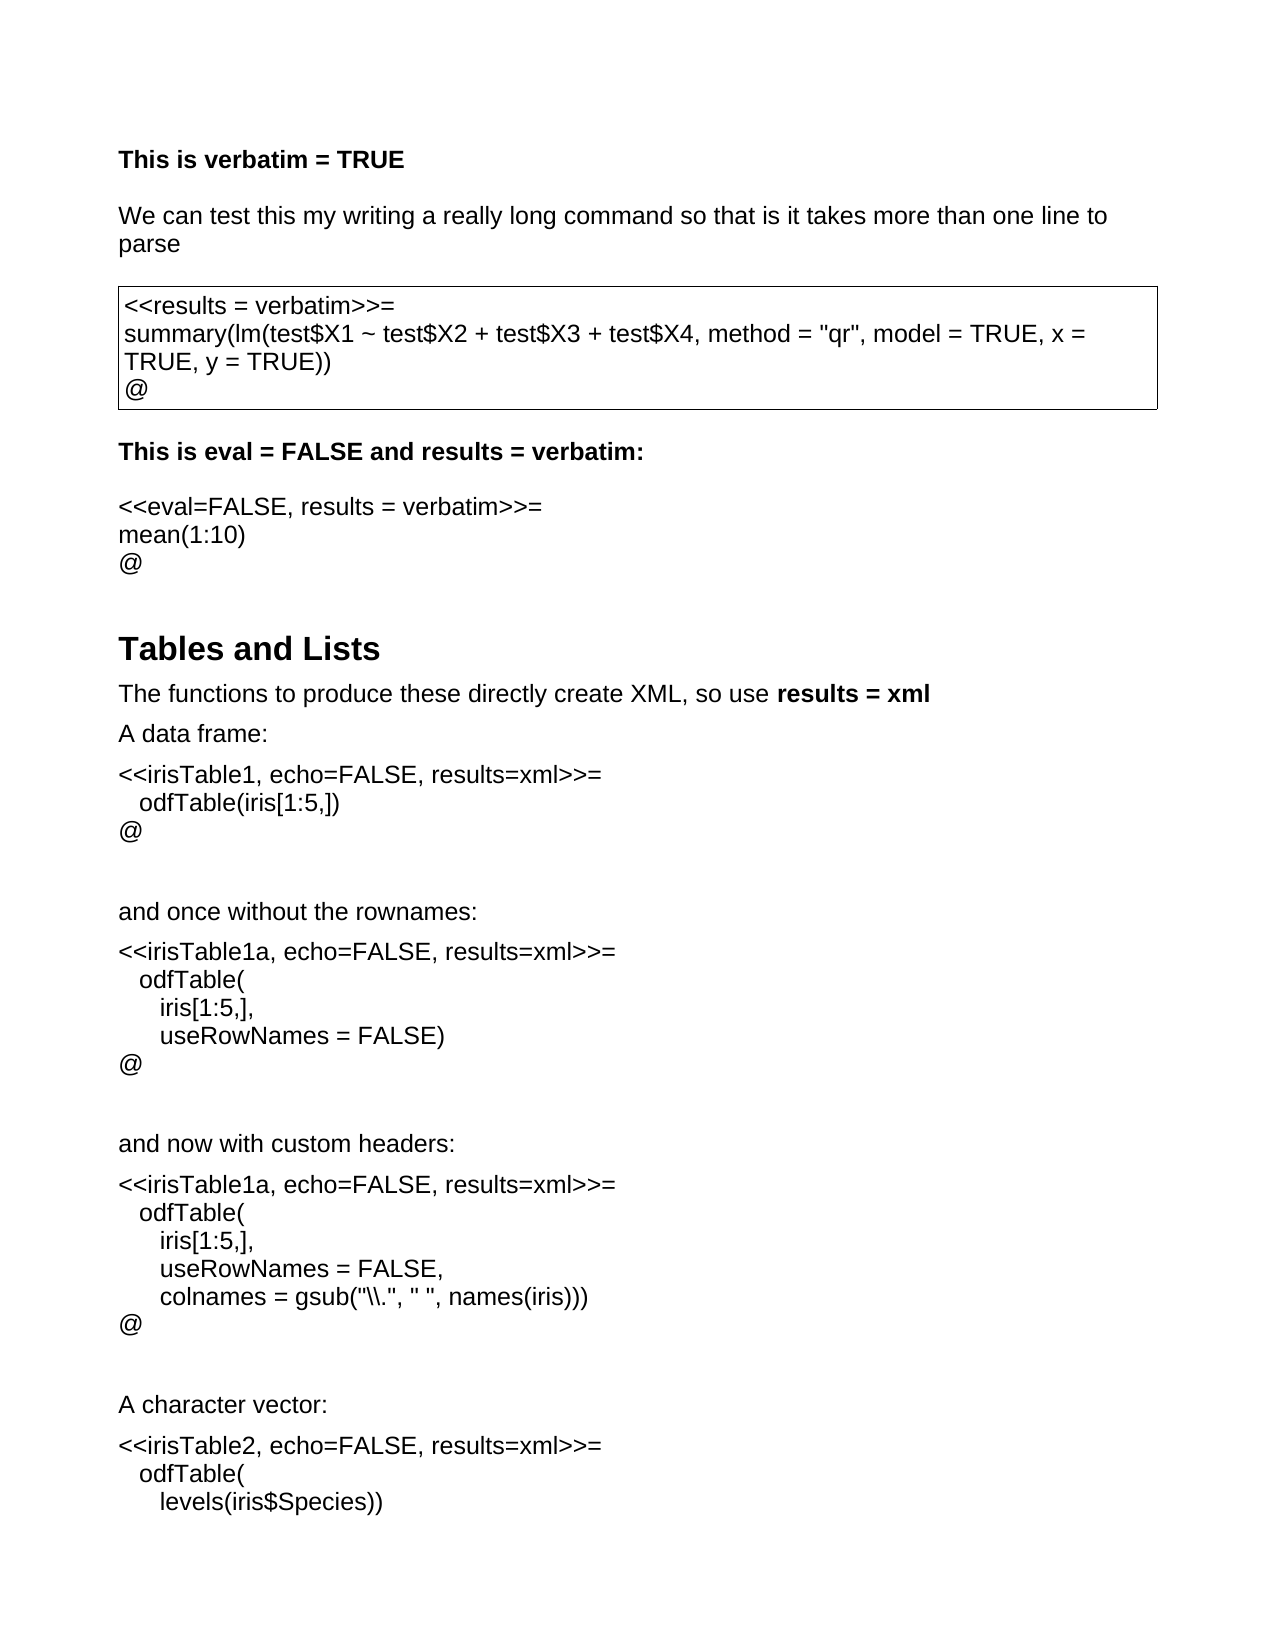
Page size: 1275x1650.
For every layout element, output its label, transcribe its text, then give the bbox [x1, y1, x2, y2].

subtitle Tables and Lists [118, 630, 1157, 667]
text <<irisTable1, echo=FALSE, results=xml>>= odfTable(iris[1:5,]) @ [118, 761, 1157, 844]
text We can test this my writing a really long command so that is it takes more than one line to parse [118, 202, 1157, 258]
table_header <<results = verbatim>>= summary(lm(test$X1 ~ test$X2 + test$X3 + test$X4, method = "qr", model = TRUE, x = TRUE, y = TRUE)) @ [119, 287, 1157, 409]
text and once without the rownames: [118, 897, 1157, 925]
text <<irisTable1a, echo=FALSE, results=xml>>= odfTable( iris[1:5,], useRowNames = FALSE, colnames = gsub("\\.", " ", names(iris))) @ [118, 1171, 1157, 1338]
text A data frame: [118, 720, 1157, 748]
text This is verbatim = TRUE [118, 146, 1157, 174]
text This is eval = FALSE and results = verbatim: <<eval=FALSE, results = verbatim>>= mean(1:10) @ [118, 437, 1157, 577]
text and now with custom headers: [118, 1130, 1157, 1158]
text The functions to produce these directly create XML, so use results = xml [118, 680, 1157, 708]
text <<irisTable1a, echo=FALSE, results=xml>>= odfTable( iris[1:5,], useRowNames = FALSE) @ [118, 938, 1157, 1077]
text <<irisTable2, echo=FALSE, results=xml>>= odfTable( levels(iris$Species)) [118, 1431, 1157, 1515]
text A character vector: [118, 1391, 1157, 1419]
